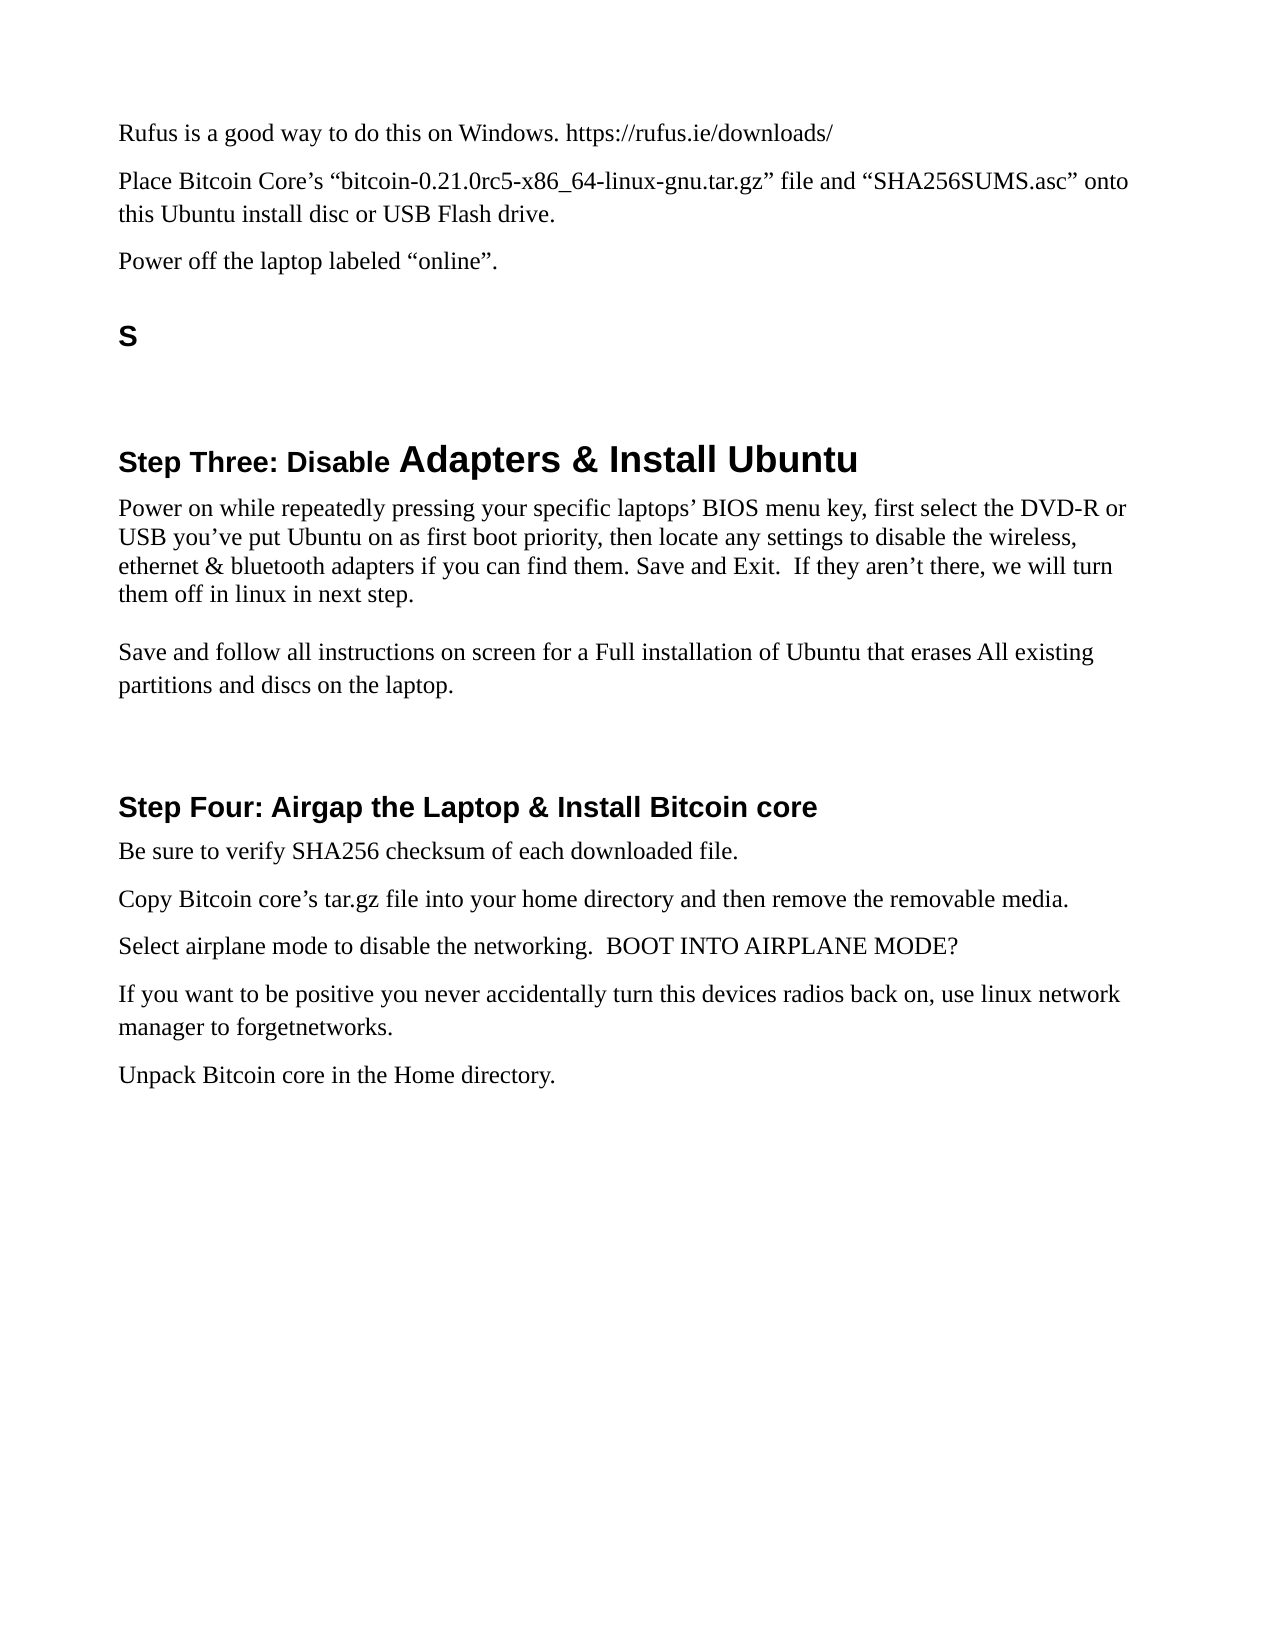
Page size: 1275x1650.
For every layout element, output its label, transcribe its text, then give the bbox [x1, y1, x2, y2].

text Rufus is a good way to do this on Windows. https://rufus.ie/downloads/ [118, 118, 1157, 147]
subtitle Step Four: Airgap the Laptop & Install Bitcoin core [118, 790, 1157, 824]
text Power off the laptop labeled “online”. [118, 246, 1157, 275]
text Copy Bitcoin core’s tar.gz file into your home directory and then remove the removable media. [118, 884, 1157, 913]
text Place Bitcoin Core’s “bitcoin-0.21.0rc5-x86_64-linux-gnu.tar.gz” file and “SHA256SUMS.asc” onto this Ubuntu install disc or USB Flash drive. [118, 166, 1157, 227]
text Save and follow all instructions on screen for a Full installation of Ubuntu that erases All existing partitions and discs on the laptop. [118, 637, 1157, 699]
text Power on while repeatedly pressing your specific laptops’ BIOS menu key, first select the DVD-R or USB you’ve put Ubuntu on as first boot priority, then locate any settings to disable the wireless, ethernet & bluetooth adapters if you can find them. Save and Exit. If they aren’t there, we will turn them off in linux in next step. [118, 493, 1157, 608]
text Be sure to verify SHA256 checksum of each downloaded file. [118, 836, 1157, 865]
text If you want to be positive you never accidentally turn this devices radios back on, use linux network manager to forgetnetworks. [118, 979, 1157, 1041]
subtitle S [118, 319, 1157, 352]
text Unpack Bitcoin core in the Home directory. [118, 1060, 1157, 1088]
text Select airplane mode to disable the networking. BOOT INTO AIRPLANE MODE? [118, 931, 1157, 960]
subtitle Step Three: Disable Adapters & Install Ubuntu [118, 438, 1157, 481]
